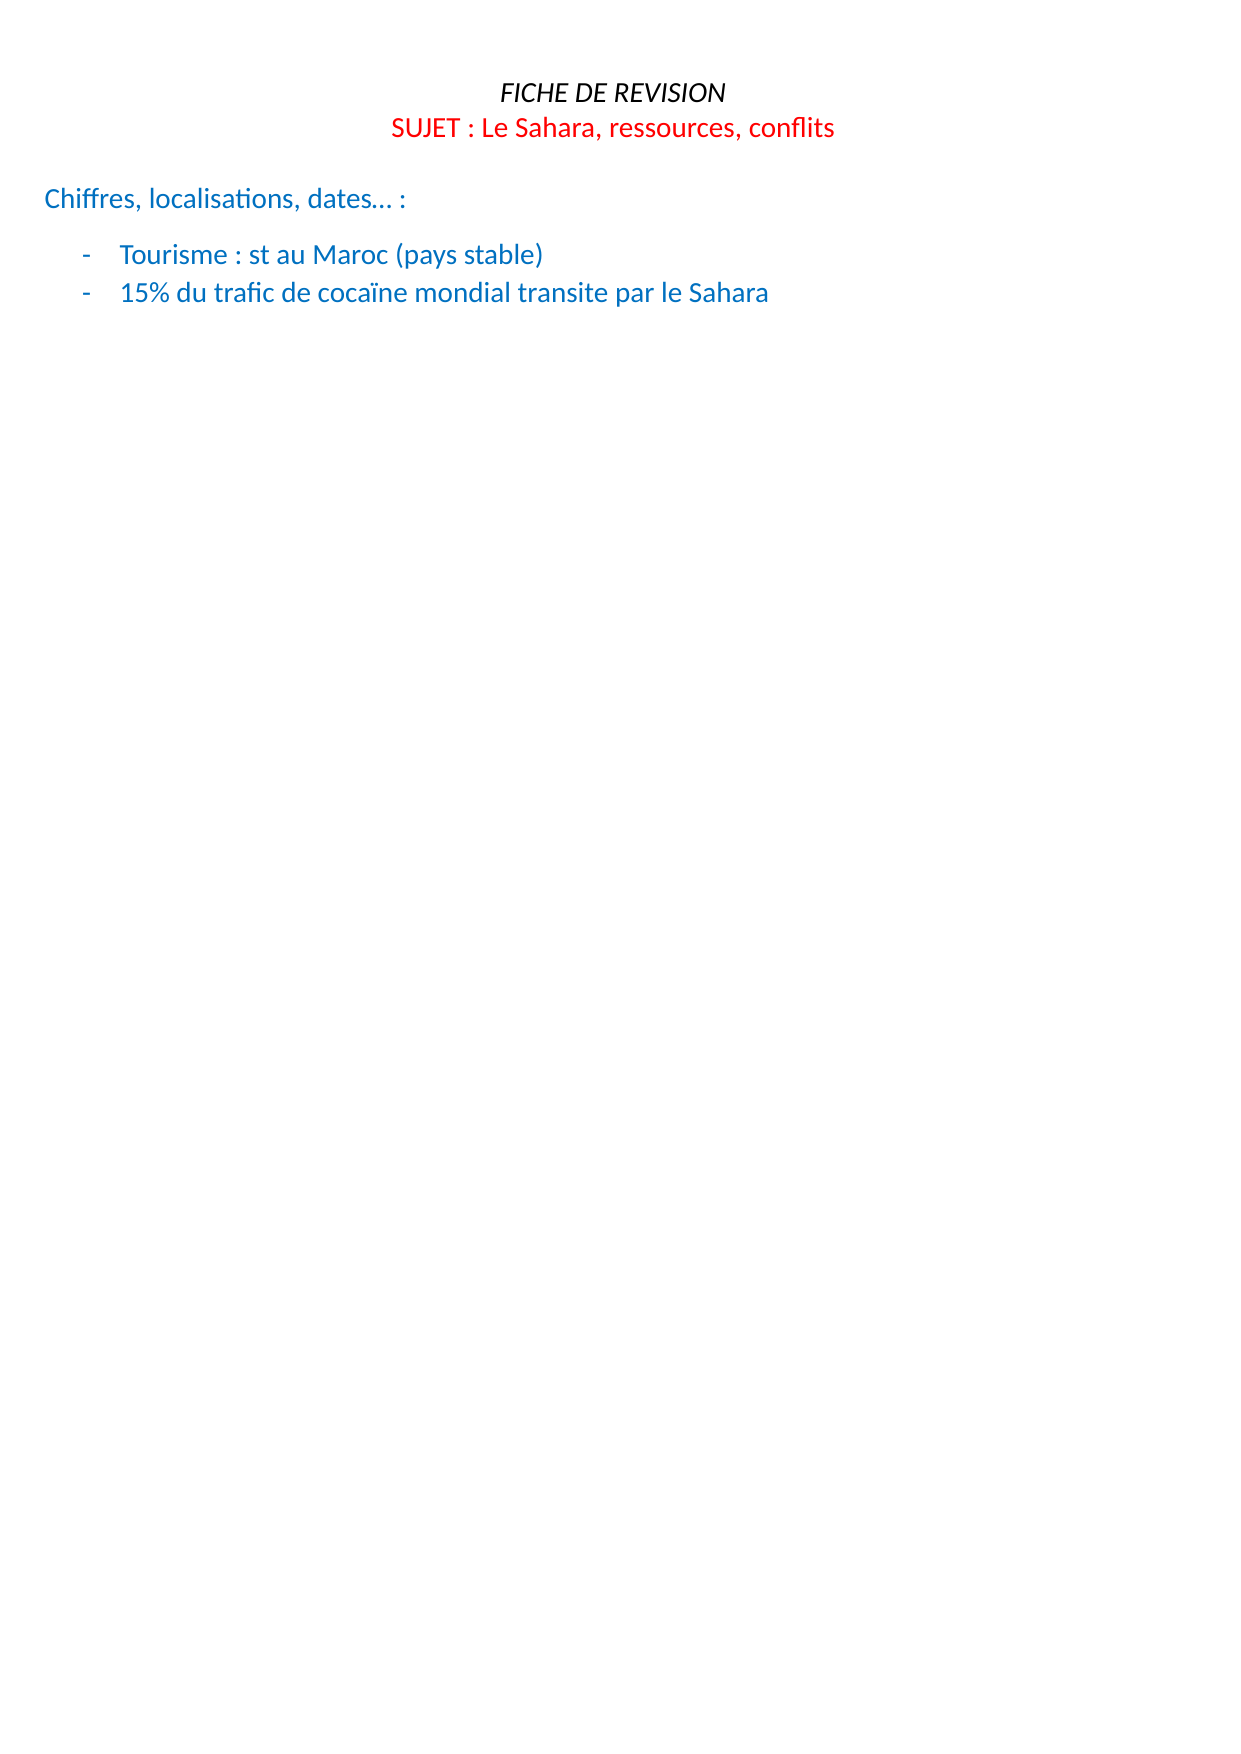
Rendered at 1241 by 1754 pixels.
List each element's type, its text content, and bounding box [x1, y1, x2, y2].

list Tourisme : st au Maroc (pays stable) [82, 236, 1181, 271]
list 15% du trafic de cocaïne mondial transite par le Sahara [82, 274, 1181, 310]
text Chiffres, localisations, dates… : [44, 181, 1181, 216]
